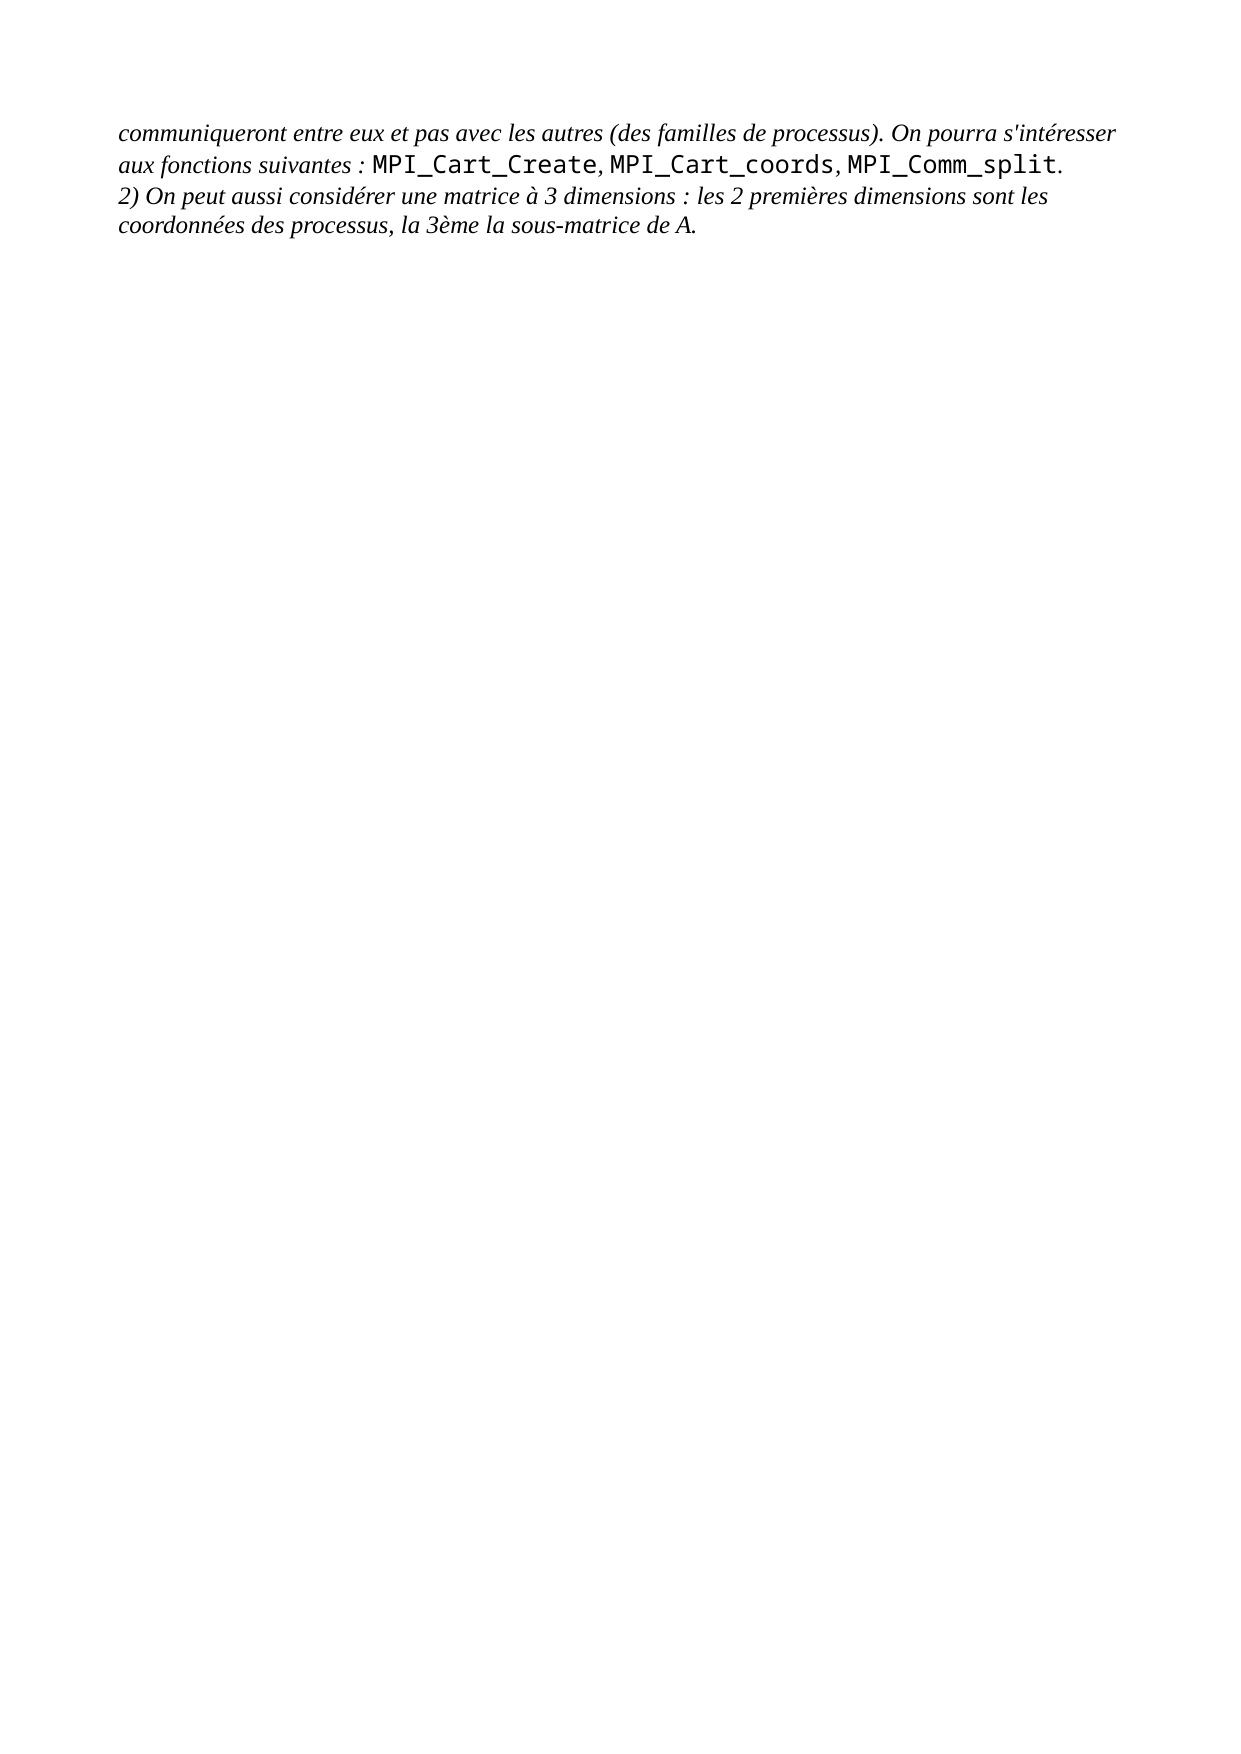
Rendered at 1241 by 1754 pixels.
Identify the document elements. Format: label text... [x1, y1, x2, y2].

text 2) On peut aussi considérer une matrice à 3 dimensions : les 2 premières dimensions sont les coordonnées des processus, la 3ème la sous-matrice de A. [118, 181, 1122, 238]
text communiqueront entre eux et pas avec les autres (des familles de processus). On pourra s'intéresser aux fonctions suivantes : MPI_Cart_Create, MPI_Cart_coords, MPI_Comm_split. [118, 118, 1122, 181]
